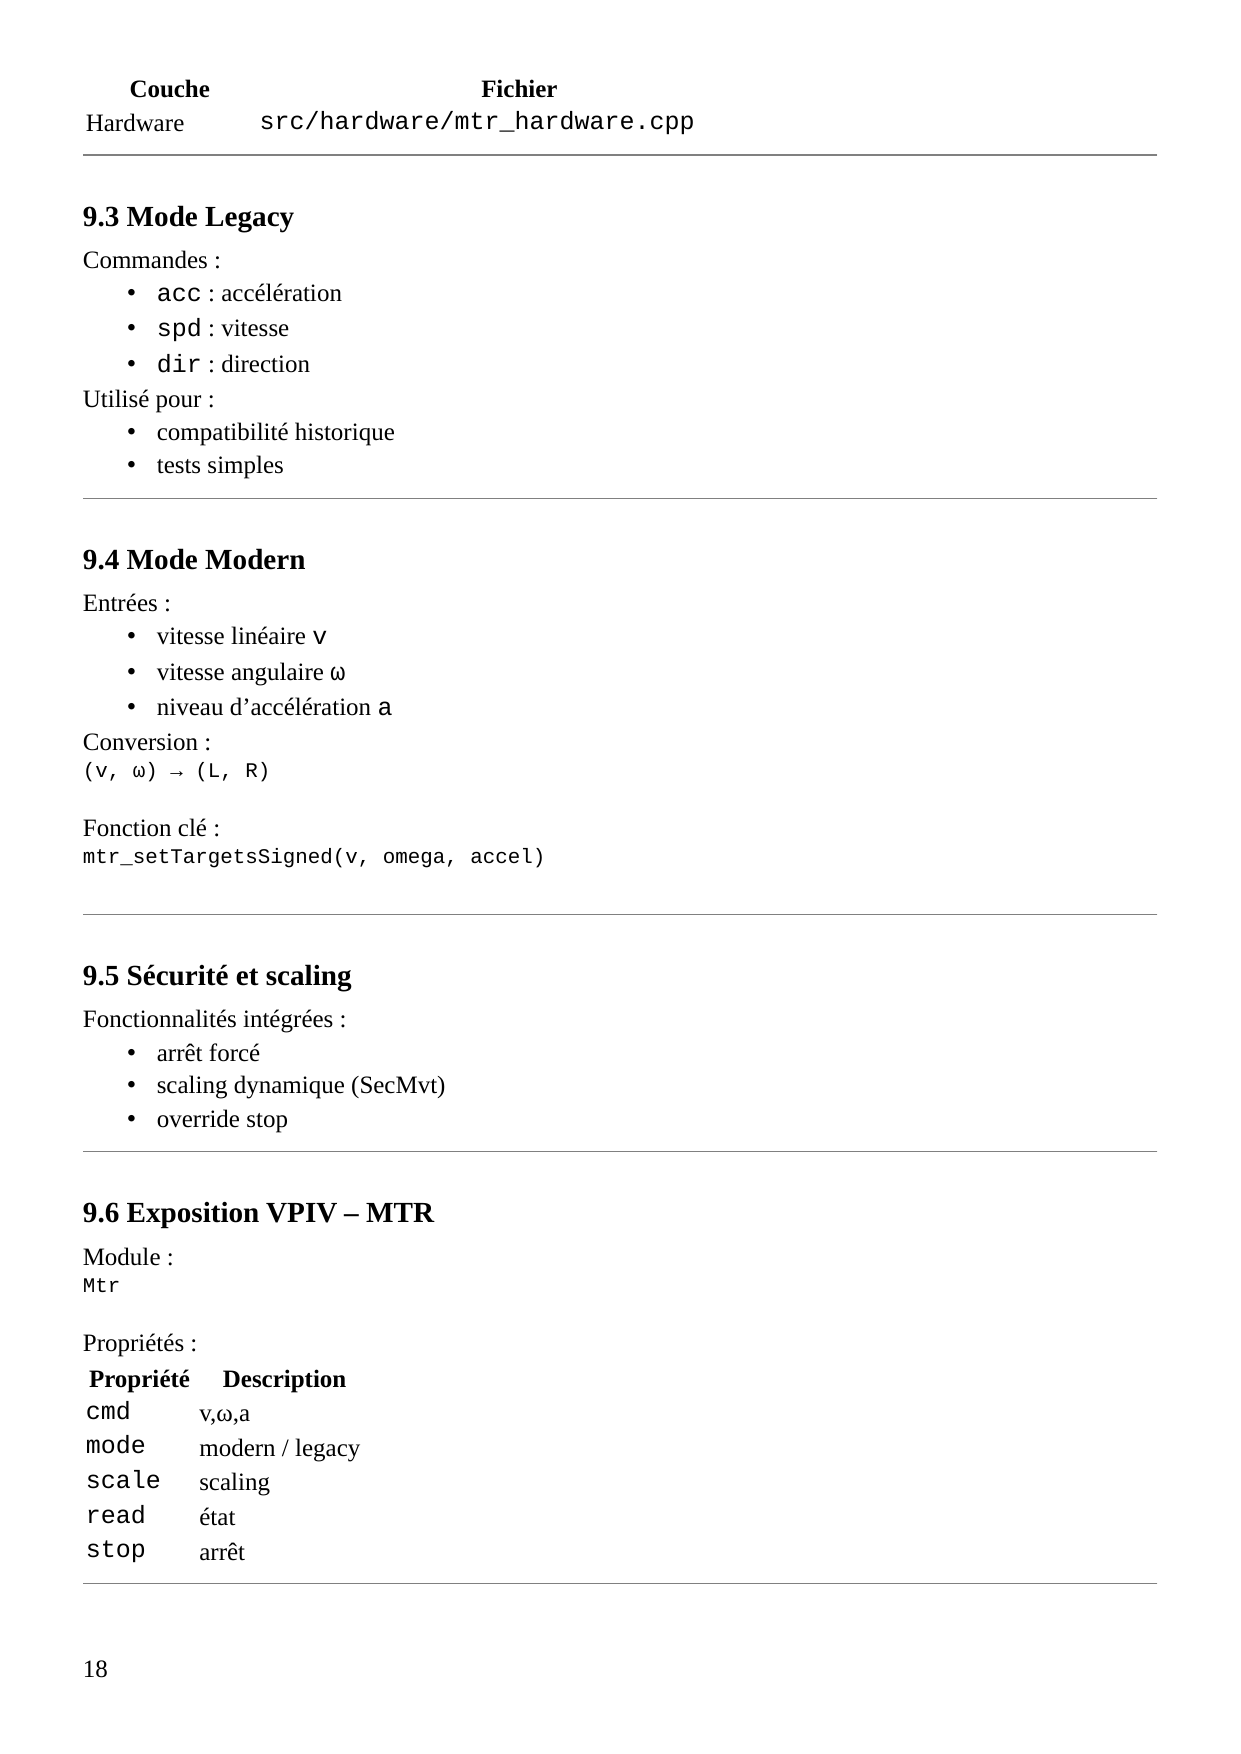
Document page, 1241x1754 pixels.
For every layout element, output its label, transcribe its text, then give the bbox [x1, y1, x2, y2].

list scaling dynamique (SecMvt) [127, 1071, 1157, 1099]
text Commandes : [83, 245, 1157, 274]
subtitle 9.4 Mode Modern [83, 542, 1157, 576]
list compatibilité historique [127, 417, 1157, 446]
table_header Fichier [256, 71, 782, 105]
text Entrées : [83, 588, 1157, 617]
list vitesse linéaire v [127, 621, 1157, 652]
text Propriétés : [83, 1328, 1157, 1356]
subtitle 9.5 Sécurité et scaling [83, 958, 1157, 992]
table_cell src/hardware/mtr_hardware.cpp [256, 105, 782, 140]
text Mtr [83, 1274, 1157, 1298]
list acc : accélération [127, 278, 1157, 309]
text Utilisé pour : [83, 384, 1157, 413]
text Module : [83, 1242, 1157, 1270]
list spd : vitesse [127, 313, 1157, 344]
text (v, ω) → (L, R) [83, 760, 1157, 784]
text Fonctionnalités intégrées : [83, 1004, 1157, 1033]
list override stop [127, 1104, 1157, 1132]
list niveau d’accélération a [127, 692, 1157, 723]
table_cell cmd [83, 1395, 196, 1430]
table_cell modern / legacy [196, 1430, 373, 1464]
list tests simples [127, 450, 1157, 479]
table_header Description [196, 1361, 373, 1395]
table_cell mode [83, 1430, 196, 1464]
table_cell v,ω,a [196, 1395, 373, 1430]
subtitle 9.6 Exposition VPIV – MTR [83, 1196, 1157, 1229]
text mtr_setTargetsSigned(v, omega, accel) [83, 847, 1157, 870]
table_cell scale [83, 1465, 196, 1499]
table_header Couche [83, 71, 256, 105]
subtitle 9.3 Mode Legacy [83, 199, 1157, 232]
text Fonction clé : [83, 813, 1157, 842]
list vitesse angulaire ω [127, 657, 1157, 687]
table_cell arrêt [196, 1534, 373, 1568]
table_cell stop [83, 1534, 196, 1568]
list dir : direction [127, 349, 1157, 379]
list arrêt forcé [127, 1038, 1157, 1066]
table_cell read [83, 1499, 196, 1534]
text Conversion : [83, 727, 1157, 756]
table_cell Hardware [83, 105, 256, 140]
table_cell scaling [196, 1465, 373, 1499]
table_cell état [196, 1499, 373, 1534]
table_header Propriété [83, 1361, 196, 1395]
